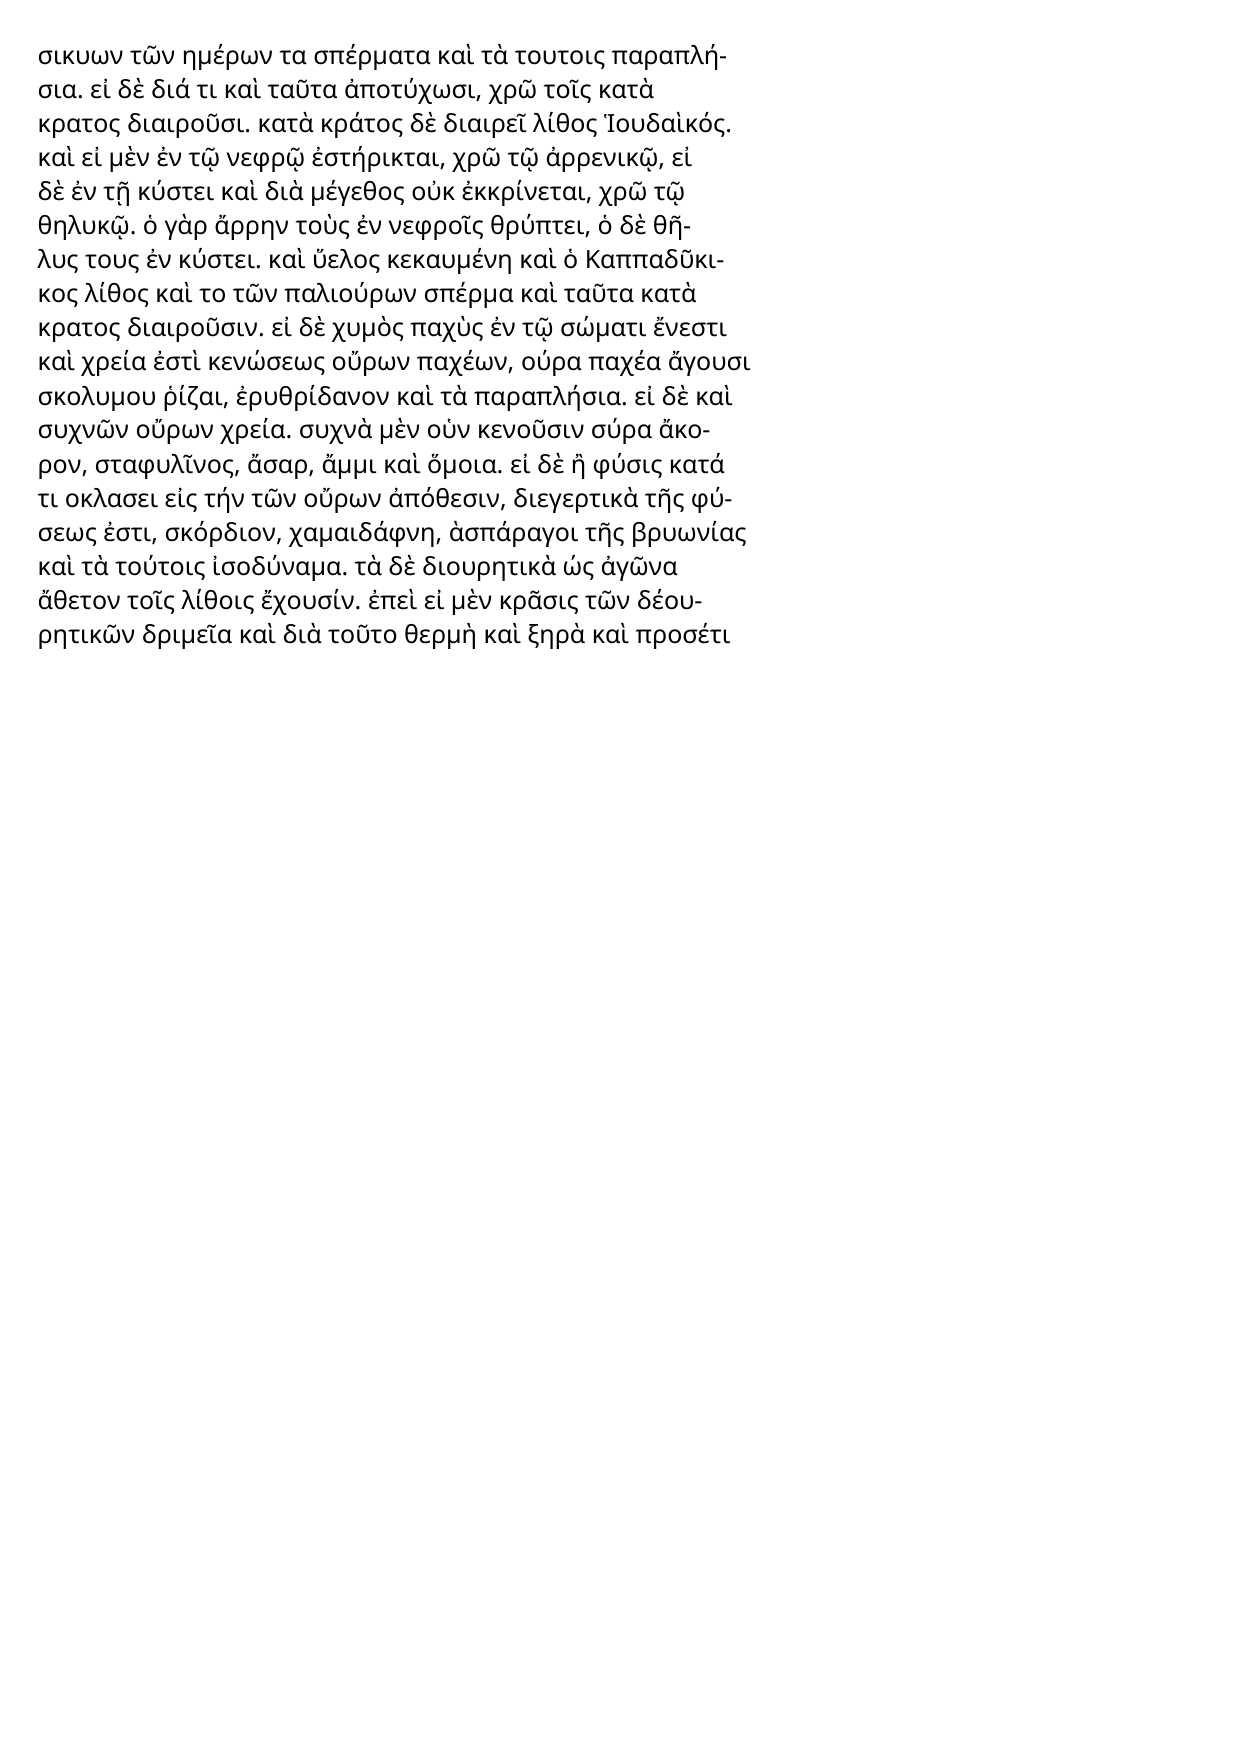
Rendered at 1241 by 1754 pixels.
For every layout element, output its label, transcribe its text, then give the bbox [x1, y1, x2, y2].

text σικυων τῶν ημέρων τα σπέρματα καὶ τὰ τουτοις παραπλή- σια. εἰ δὲ διά τι καὶ ταῦτα ἀποτύχωσι, χρῶ τοῖς κατὰ κρατος διαιροῦσι. κατὰ κράτος δὲ διαιρεῖ λίθος Ἱουδαὶκός. καὶ εἰ μὲν ἐν τῷ νεφρῷ ἐστήρικται, χρῶ τῷ ἀρρενικῷ, εἰ δὲ ἐν τῇ κύστει καὶ διὰ μέγεθος οὐκ ἐκκρίνεται, χρῶ τῷ θηλυκῷ. ὁ γὰρ ἄρρην τοὺς ἐν νεφροῖς θρύπτει, ὁ δὲ θῆ- λυς τους ἐν κύστει. καὶ ὕελος κεκαυμένη καὶ ὁ Καππαδῦκι- κος λίθος καὶ το τῶν παλιούρων σπέρμα καὶ ταῦτα κατὰ κρατος διαιροῦσιν. εἰ δὲ χυμὸς παχὺς ἐν τῷ σώματι ἔνεστι καὶ χρεία ἐστὶ κενώσεως οὔρων παχέων, ούρα παχέα ἄγουσι σκολυμου ῥίζαι, ἐρυθρίδανον καὶ τὰ παραπλήσια. εἰ δὲ καὶ συχνῶν οὔρων χρεία. συχνὰ μὲν οὑν κενοῦσιν σύρα ἄκο- ρον, σταφυλῖνος, ἄσαρ, ἄμμι καὶ ὅμοια. εἰ δὲ ἢ φύσις κατά τι οκλασει εἰς τήν τῶν οὔρων ἀπόθεσιν, διεγερτικὰ τῆς φύ- σεως ἐστι, σκόρδιον, χαμαιδάφνη, ὰσπάραγοι τῆς βρυωνίας καὶ τὰ τούτοις ἰσοδύναμα. τὰ δὲ διουρητικὰ ώς ἀγῶνα ἄθετον τοῖς λίθοις ἔχουσίν. ἐπεὶ εἰ μὲν κρᾶσις τῶν δέου- ρητικῶν δριμεῖα καὶ διὰ τοῦτο θερμὴ καὶ ξηρὰ καὶ προσέτι [37, 37, 1203, 651]
